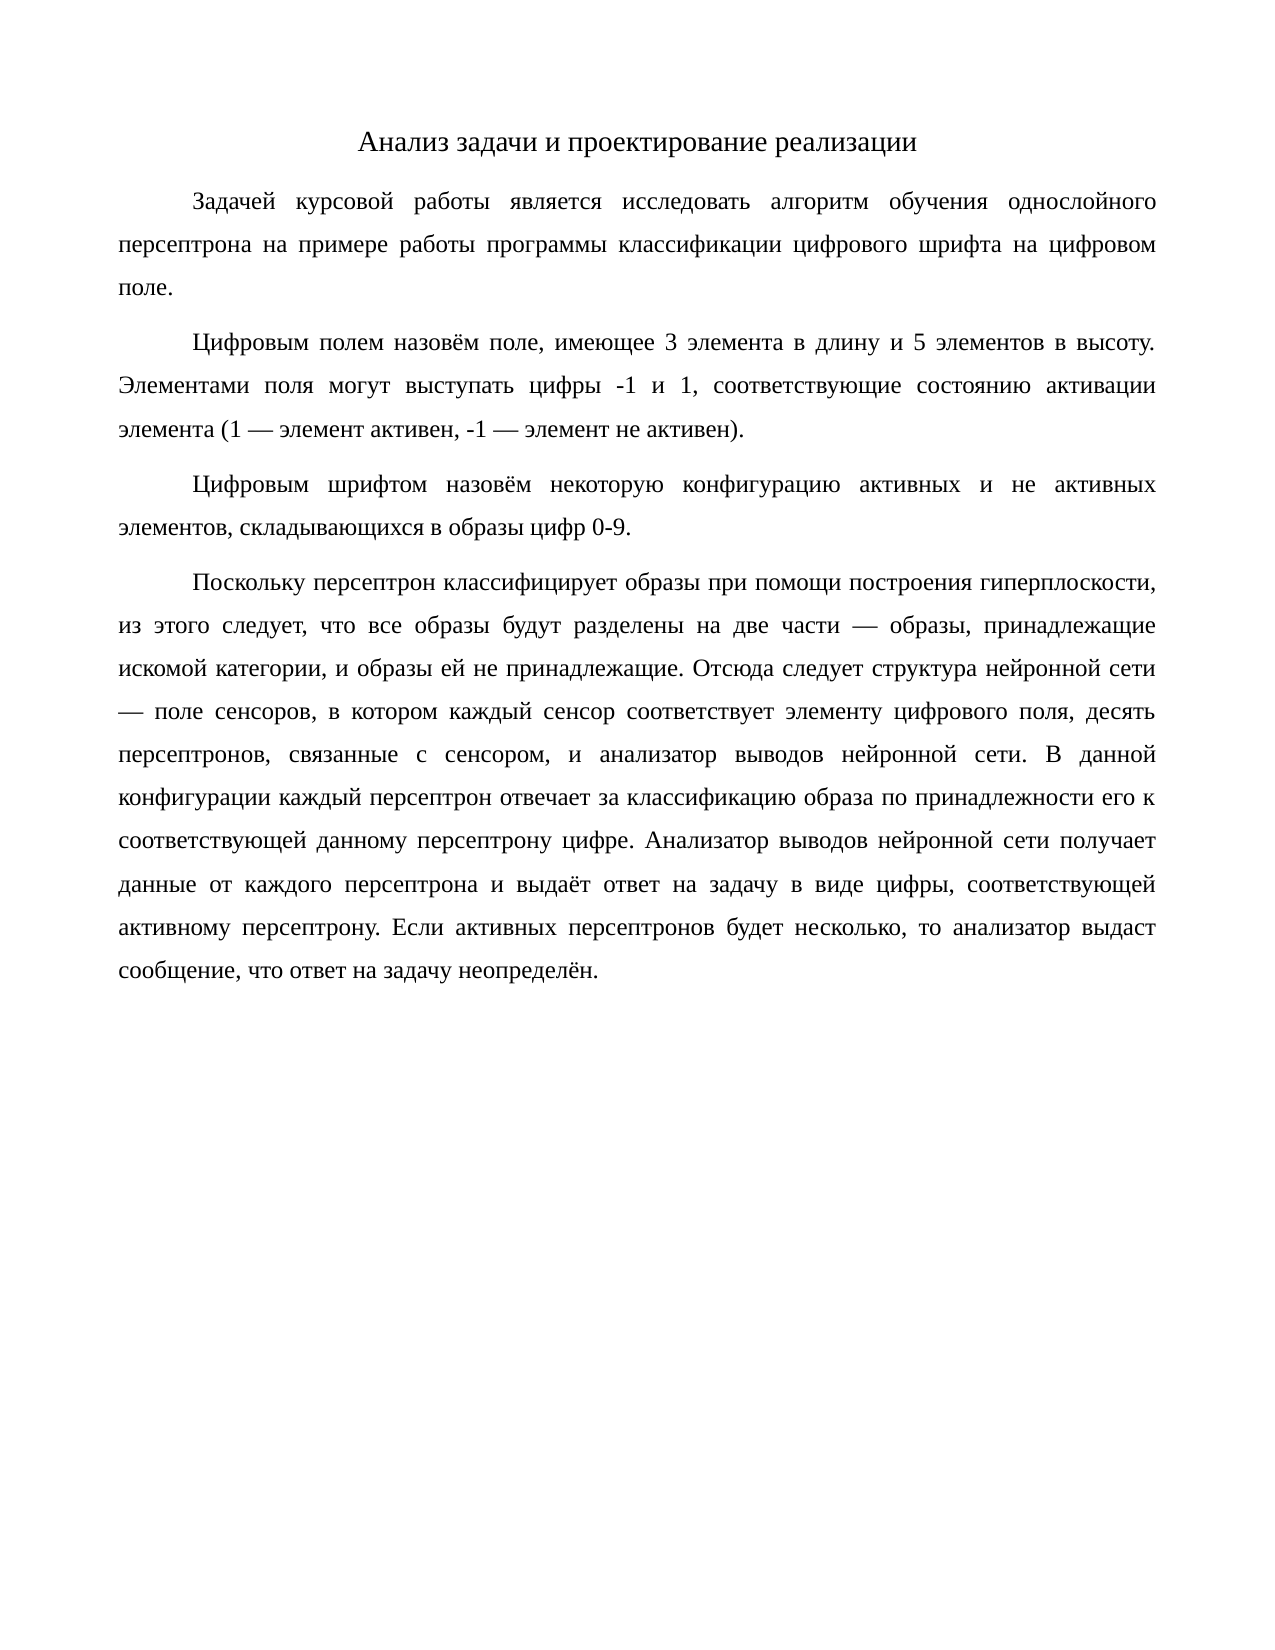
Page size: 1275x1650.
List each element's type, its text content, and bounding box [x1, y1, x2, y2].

text Анализ задачи и проектирование реализации [118, 124, 1157, 158]
text Поскольку персептрон классифицирует образы при помощи построения гиперплоскости, из этого следует, что все образы будут разделены на две части — образы, принадлежащие искомой категории, и образы ей не принадлежащие. Отсюда следует структура нейронной сети — поле сенсоров, в котором каждый сенсор соответствует элементу цифрового поля, десять персептронов, связанные с сенсором, и анализатор выводов нейронной сети. В данной конфигурации каждый персептрон отвечает за классификацию образа по принадлежности его к соответствующей данному персептрону цифре. Анализатор выводов нейронной сети получает данные от каждого персептрона и выдаёт ответ на задачу в виде цифры, соответствующей активному персептрону. Если активных персептронов будет несколько, то анализатор выдаст сообщение, что ответ на задачу неопределён. [118, 567, 1157, 984]
text Цифровым шрифтом назовём некоторую конфигурацию активных и не активных элементов, складывающихся в образы цифр 0-9. [118, 469, 1157, 541]
text Задачей курсовой работы является исследовать алгоритм обучения однослойного персептрона на примере работы программы классификации цифрового шрифта на цифровом поле. [118, 186, 1157, 301]
text Цифровым полем назовём поле, имеющее 3 элемента в длину и 5 элементов в высоту. Элементами поля могут выступать цифры -1 и 1, соответствующие состоянию активации элемента (1 — элемент активен, -1 — элемент не активен). [118, 327, 1157, 442]
